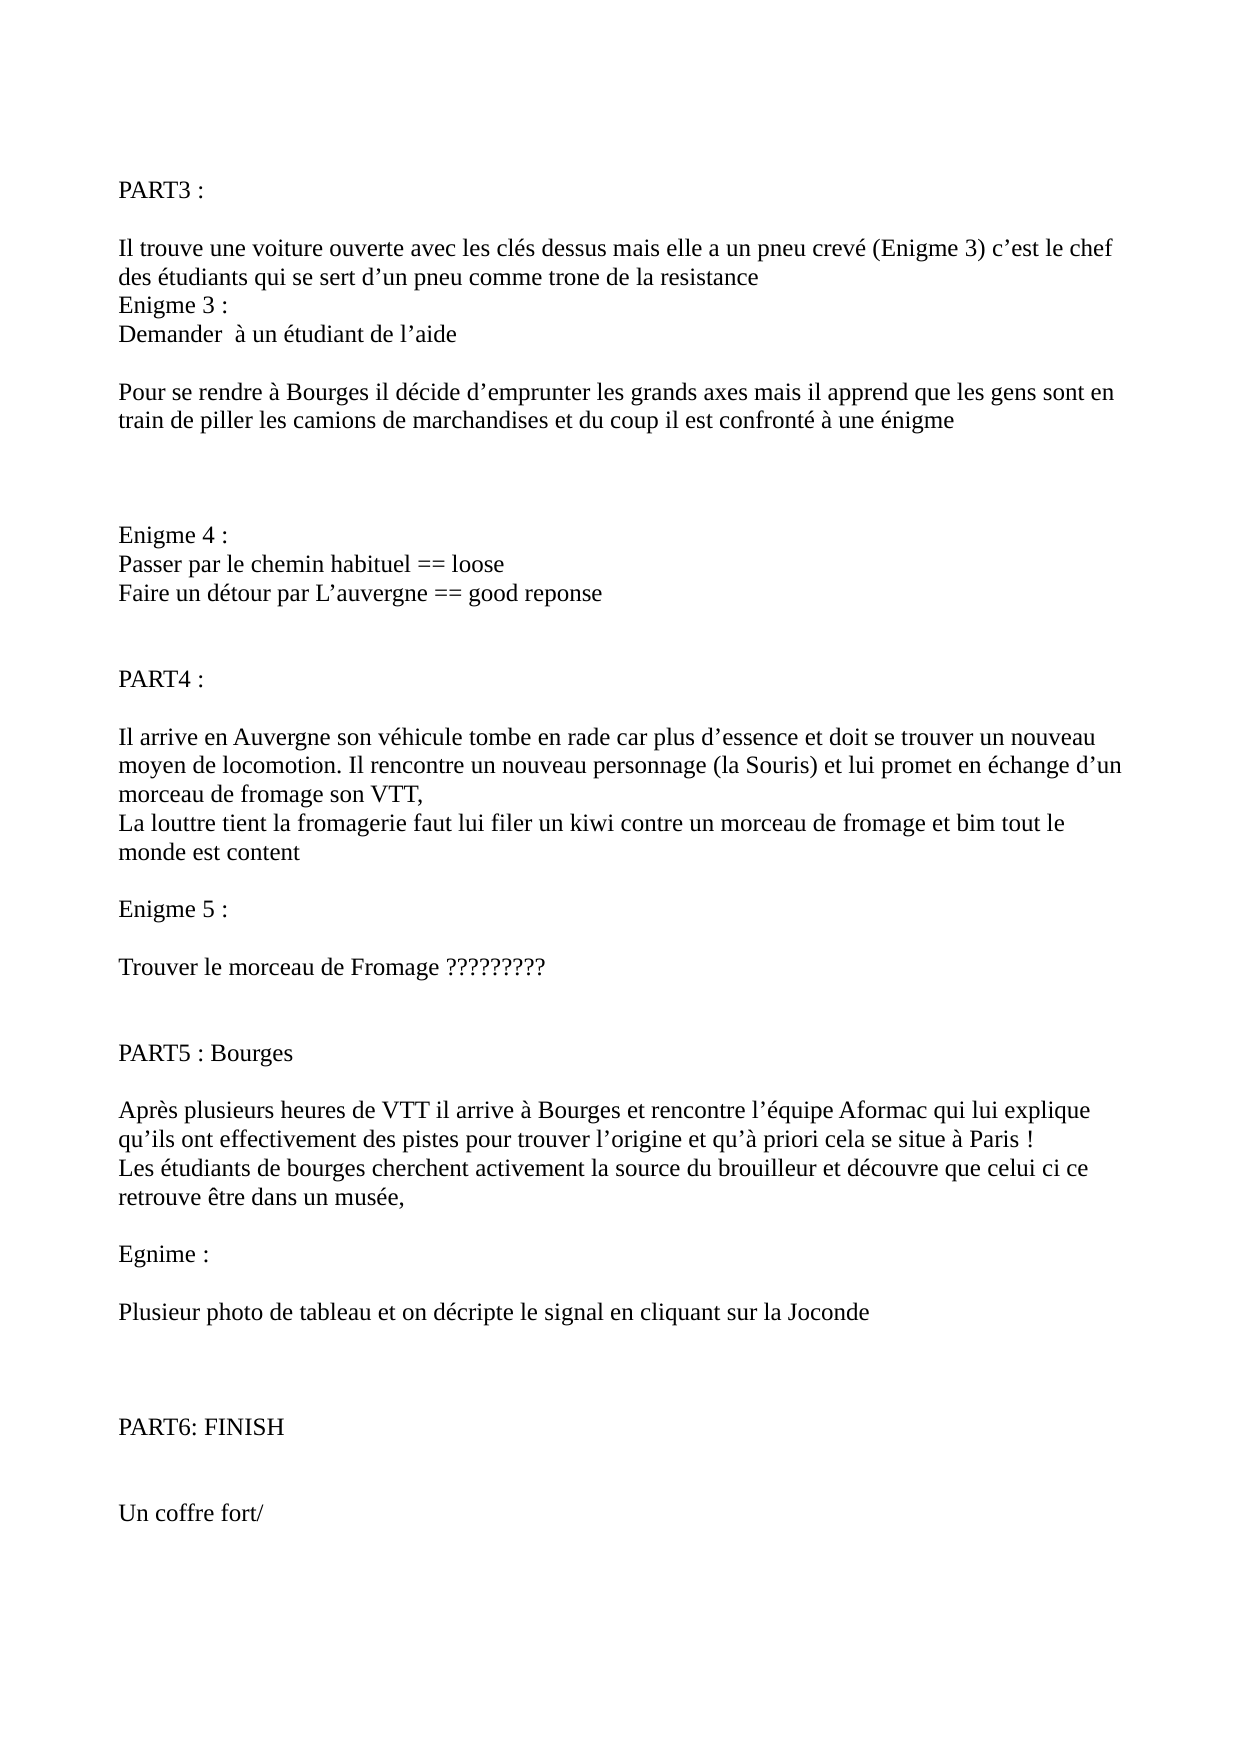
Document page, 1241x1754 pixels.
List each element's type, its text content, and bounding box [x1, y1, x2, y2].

text Demander à un étudiant de l’aide [118, 319, 1122, 348]
text PART6: FINISH [118, 1412, 1122, 1441]
text Egnime : [118, 1239, 1122, 1268]
text Il arrive en Auvergne son véhicule tombe en rade car plus d’essence et doit se trouver un nouveau moyen de locomotion. Il rencontre un nouveau personnage (la Souris) et lui promet en échange d’un morceau de fromage son VTT, [118, 722, 1122, 808]
text Un coffre fort/ [118, 1498, 1122, 1527]
text Les étudiants de bourges cherchent activement la source du brouilleur et découvre que celui ci ce retrouve être dans un musée, [118, 1153, 1122, 1211]
text Pour se rendre à Bourges il décide d’emprunter les grands axes mais il apprend que les gens sont en train de piller les camions de marchandises et du coup il est confronté à une énigme [118, 377, 1122, 434]
text Après plusieurs heures de VTT il arrive à Bourges et rencontre l’équipe Aformac qui lui explique qu’ils ont effectivement des pistes pour trouver l’origine et qu’à priori cela se situe à Paris ! [118, 1096, 1122, 1153]
text PART4 : [118, 664, 1122, 693]
text PART5 : Bourges [118, 1038, 1122, 1067]
text Trouver le morceau de Fromage ????????? [118, 952, 1122, 981]
text Faire un détour par L’auvergne == good reponse [118, 578, 1122, 607]
text Enigme 4 : [118, 521, 1122, 549]
text La louttre tient la fromagerie faut lui filer un kiwi contre un morceau de fromage et bim tout le monde est content [118, 808, 1122, 866]
text PART3 : [118, 176, 1122, 204]
text Enigme 5 : [118, 894, 1122, 923]
text Il trouve une voiture ouverte avec les clés dessus mais elle a un pneu crevé (Enigme 3) c’est le chef des étudiants qui se sert d’un pneu comme trone de la resistance [118, 233, 1122, 291]
text Enigme 3 : [118, 291, 1122, 319]
text Passer par le chemin habituel == loose [118, 549, 1122, 578]
text Plusieur photo de tableau et on décripte le signal en cliquant sur la Joconde [118, 1297, 1122, 1326]
